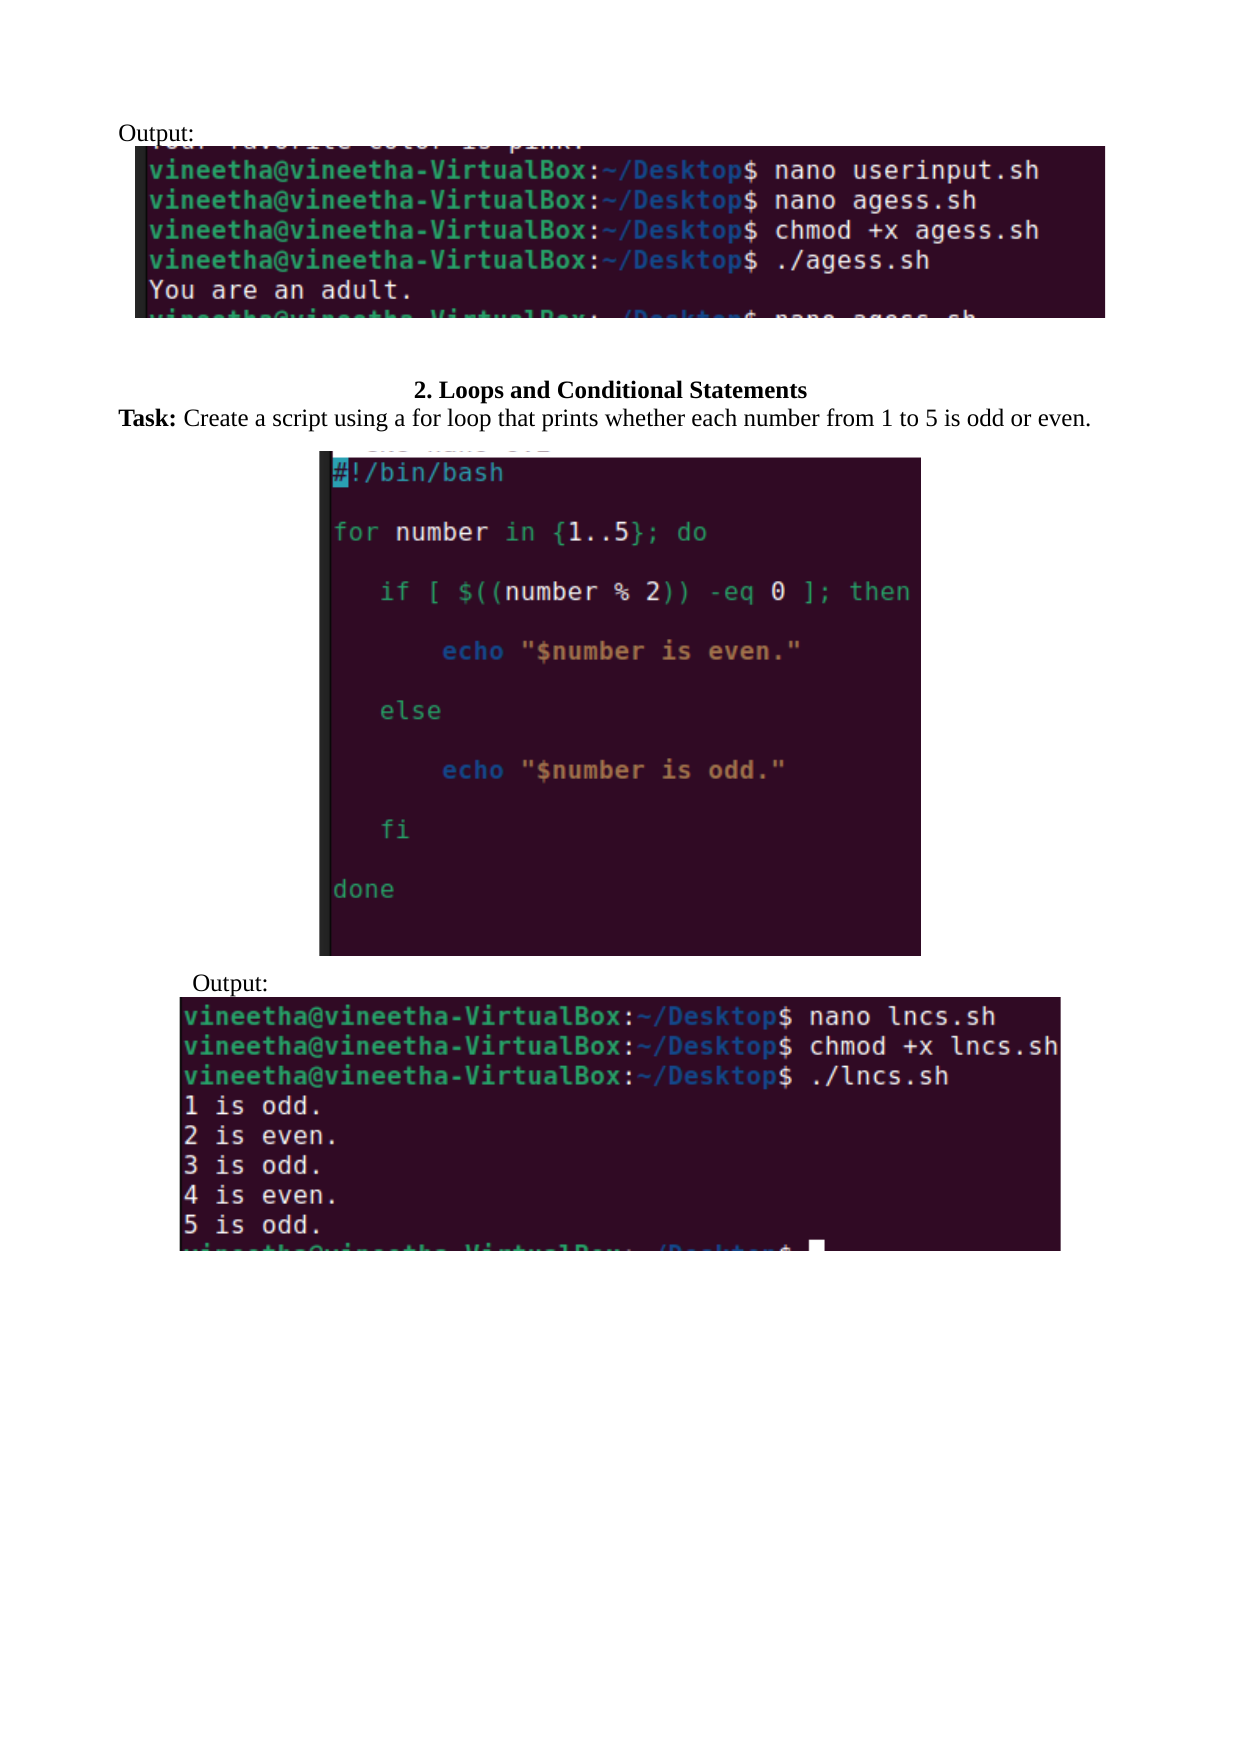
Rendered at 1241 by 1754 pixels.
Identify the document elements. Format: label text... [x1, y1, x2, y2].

text 2. Loops and Conditional Statements [118, 147, 1122, 403]
text Task: Create a script using a for loop that prints whether each number from 1 to 5 is odd or even. [118, 403, 1122, 432]
picture [135, 146, 1106, 318]
picture [179, 997, 1061, 1251]
text Output: [118, 118, 1122, 147]
text Output: [118, 451, 1122, 997]
picture [319, 451, 921, 956]
